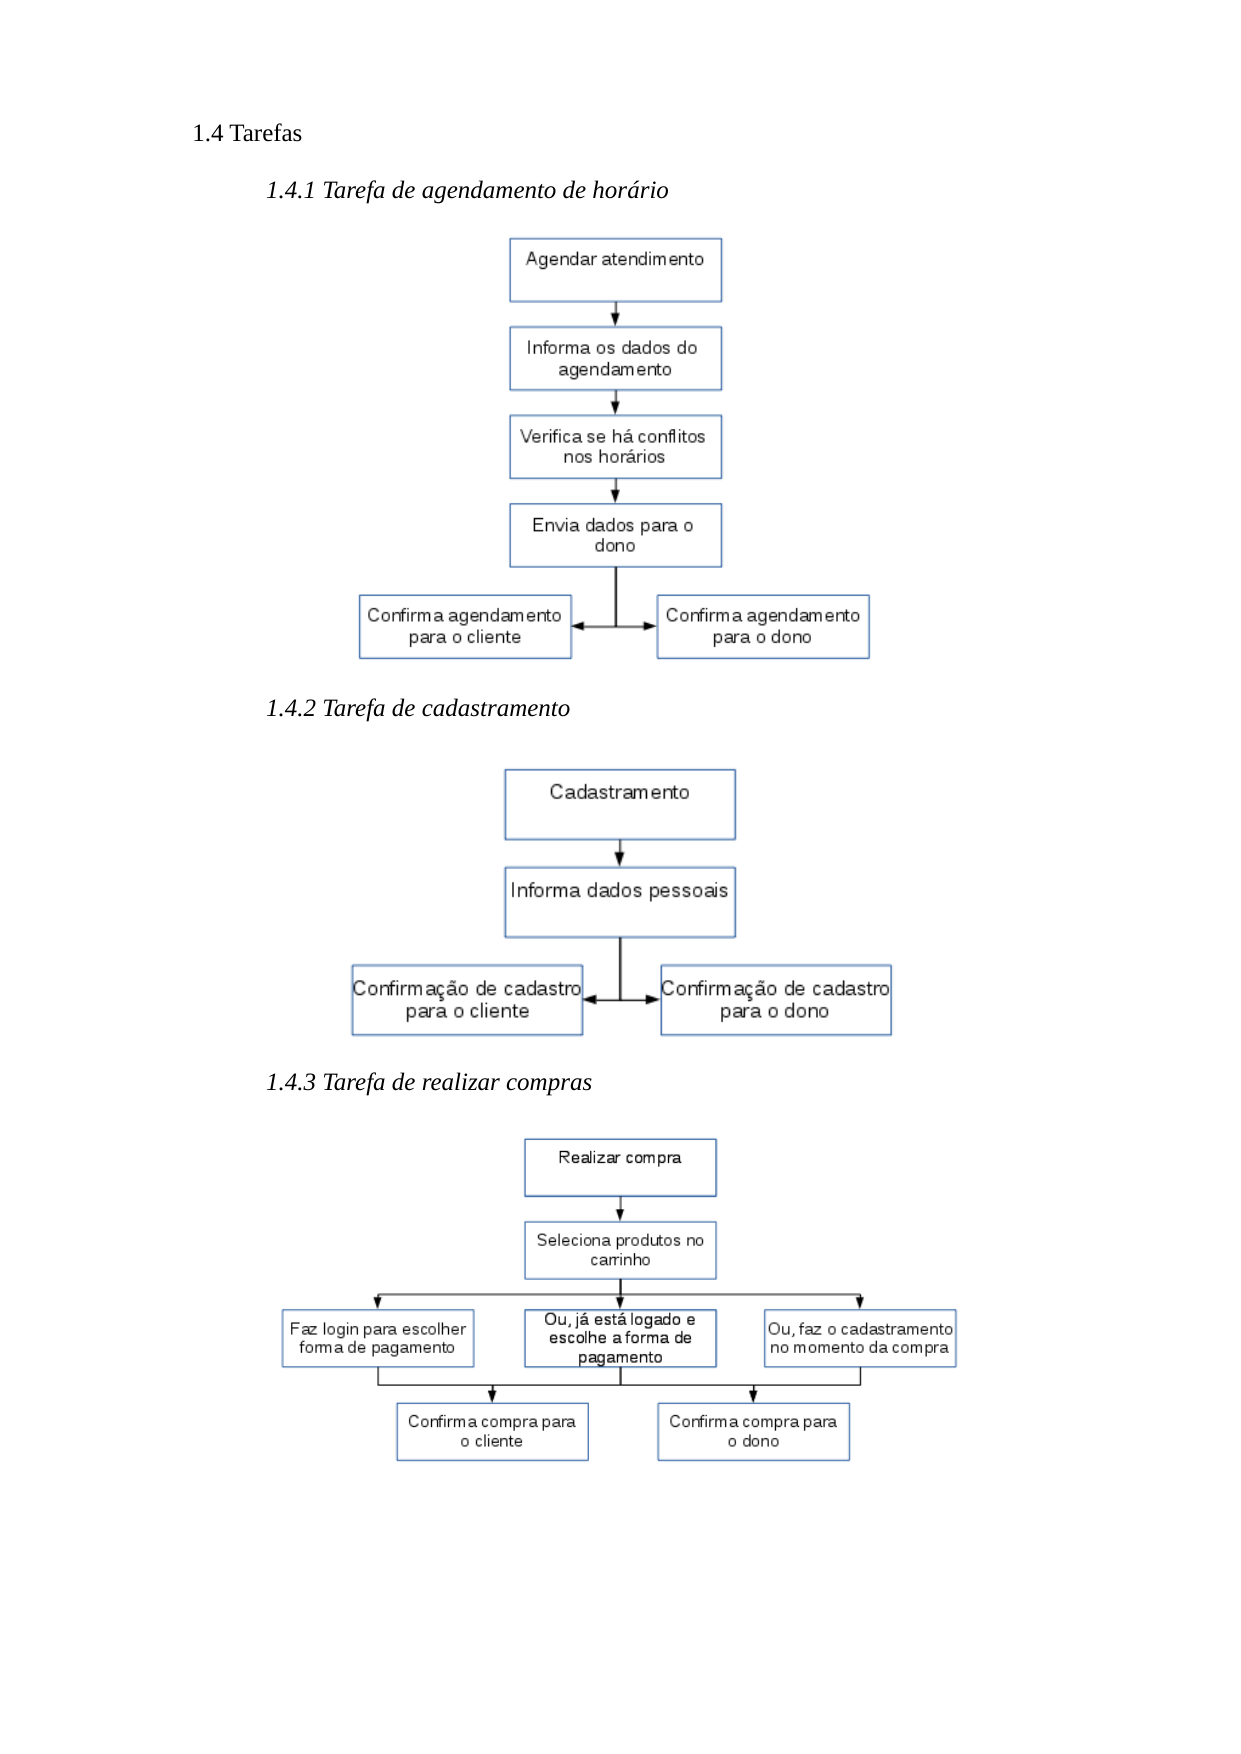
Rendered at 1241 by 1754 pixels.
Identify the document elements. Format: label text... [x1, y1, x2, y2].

text 1.4.3 Tarefa de realizar compras [118, 1067, 1122, 1096]
text 1.4.1 Tarefa de agendamento de horário [118, 176, 1122, 204]
picture [273, 1123, 967, 1471]
picture [339, 750, 901, 1049]
text 1.4.2 Tarefa de cadastramento [118, 693, 1122, 722]
picture [273, 233, 967, 666]
text 1.4 Tarefas [118, 118, 1122, 147]
